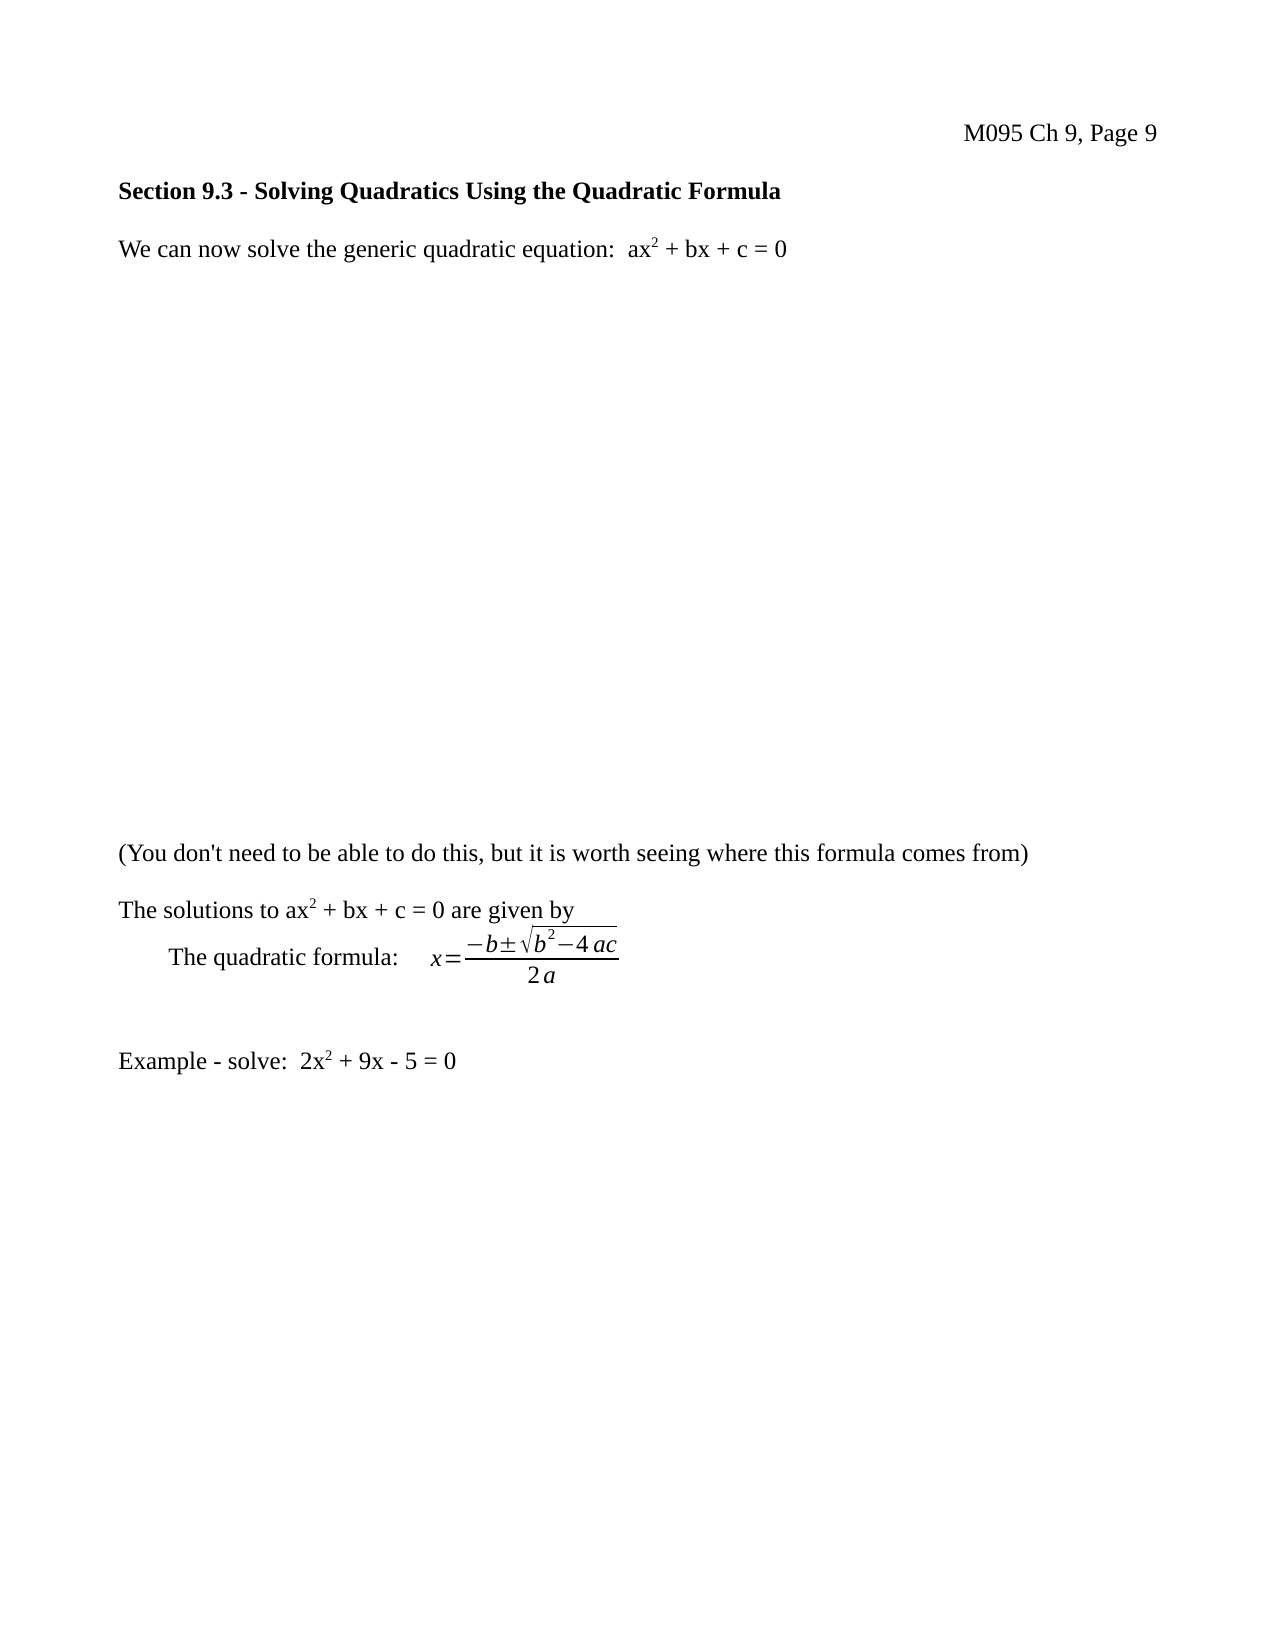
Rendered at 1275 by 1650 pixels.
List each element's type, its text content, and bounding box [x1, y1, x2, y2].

text We can now solve the generic quadratic equation: ax2 + bx + c = 0 [118, 234, 1157, 263]
text (You don't need to be able to do this, but it is worth seeing where this formula comes from) [118, 838, 1157, 866]
text Example - solve: 2x2 + 9x - 5 = 0 [118, 1046, 1157, 1075]
text The solutions to ax2 + bx + c = 0 are given by [118, 895, 1157, 924]
text Section 9.3 - Solving Quadratics Using the Quadratic Formula [118, 176, 1157, 205]
text The quadratic formula: [118, 924, 1157, 989]
